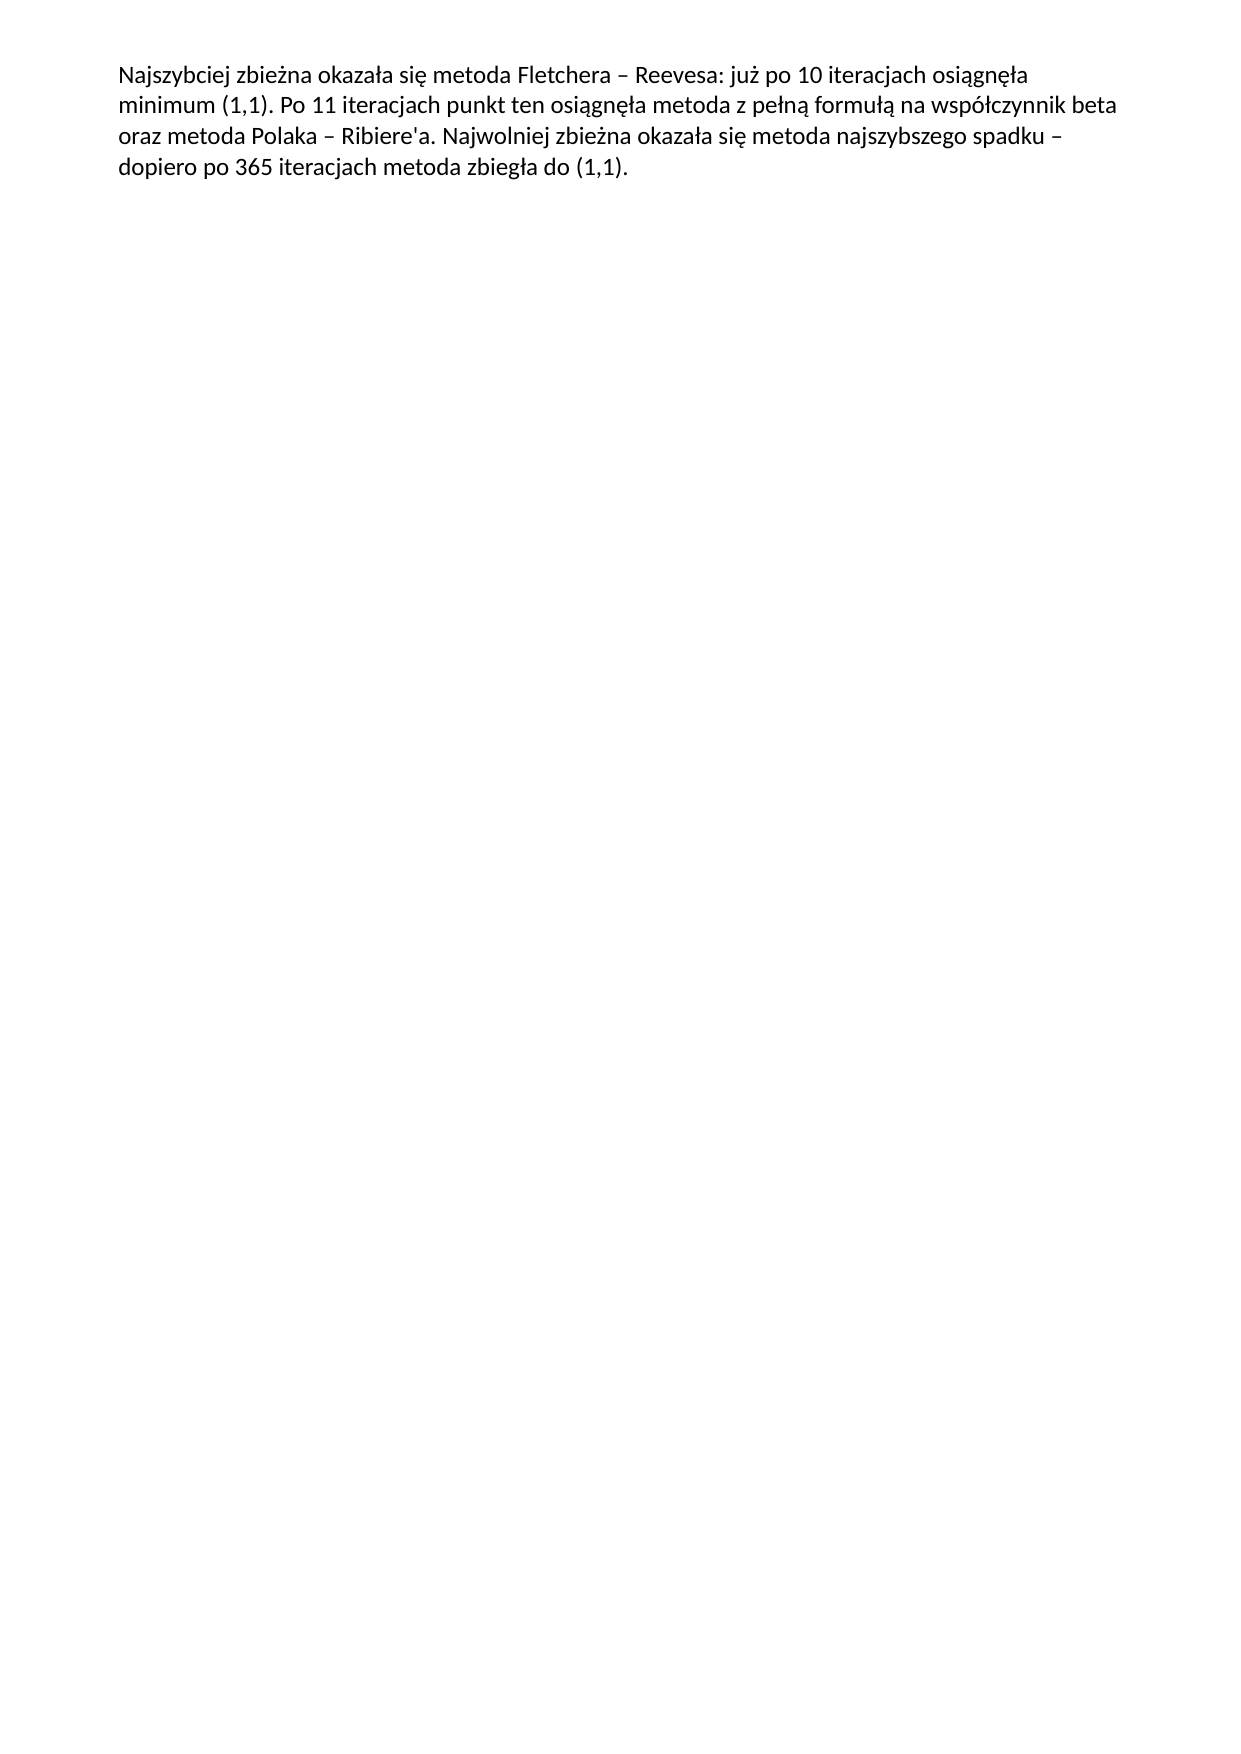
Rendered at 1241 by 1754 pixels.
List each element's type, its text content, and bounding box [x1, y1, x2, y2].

text Najszybciej zbieżna okazała się metoda Fletchera – Reevesa: już po 10 iteracjach osiągnęła minimum (1,1). Po 11 iteracjach punkt ten osiągnęła metoda z pełną formułą na współczynnik beta oraz metoda Polaka – Ribiere'a. Najwolniej zbieżna okazała się metoda najszybszego spadku – dopiero po 365 iteracjach metoda zbiegła do (1,1). [118, 59, 1122, 181]
